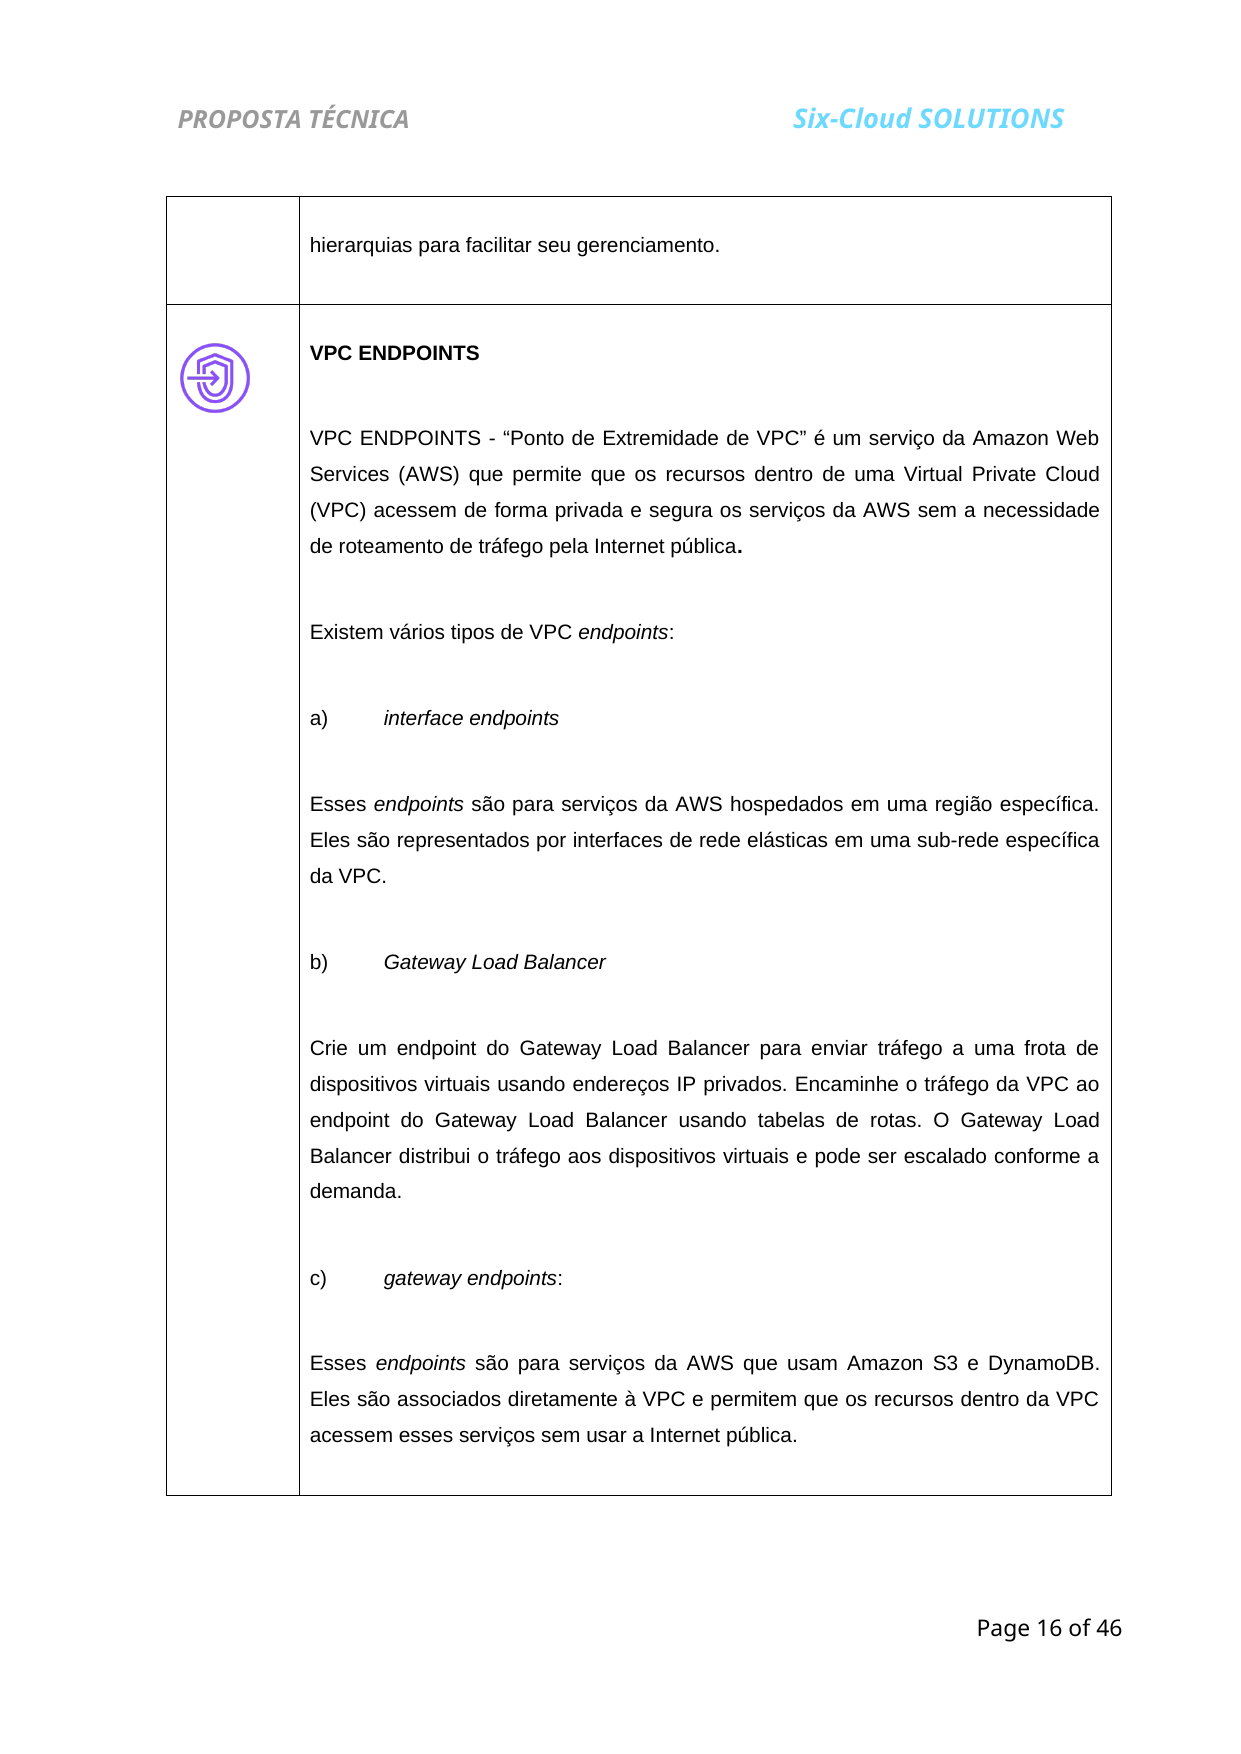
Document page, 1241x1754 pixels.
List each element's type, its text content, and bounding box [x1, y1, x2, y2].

table_cell VPC ENDPOINTS VPC ENDPOINTS - “Ponto de Extremidade de VPC” é um serviço da Amazon Web Services (AWS) que permite que os recursos dentro de uma Virtual Private Cloud (VPC) acessem de forma privada e segura os serviços da AWS sem a necessidade de roteamento de tráfego pela Internet pública. Existem vários tipos de VPC endpoints: a) interface endpoints Esses endpoints são para serviços da AWS hospedados em uma região específica. Eles são representados por interfaces de rede elásticas em uma sub-rede específica da VPC. b) Gateway Load Balancer Crie um endpoint do Gateway Load Balancer para enviar tráfego a uma frota de dispositivos virtuais usando endereços IP privados. Encaminhe o tráfego da VPC ao endpoint do Gateway Load Balancer usando tabelas de rotas. O Gateway Load Balancer distribui o tráfego aos dispositivos virtuais e pode ser escalado conforme a demanda. c) gateway endpoints: Esses endpoints são para serviços da AWS que usam Amazon S3 e DynamoDB. Eles são associados diretamente à VPC e permitem que os recursos dentro da VPC acessem esses serviços sem usar a Internet pública. [300, 305, 1111, 1494]
table_cell [167, 305, 299, 1494]
picture [177, 340, 253, 416]
table_cell hierarquias para facilitar seu gerenciamento. [300, 197, 1111, 304]
table_cell [167, 197, 299, 304]
